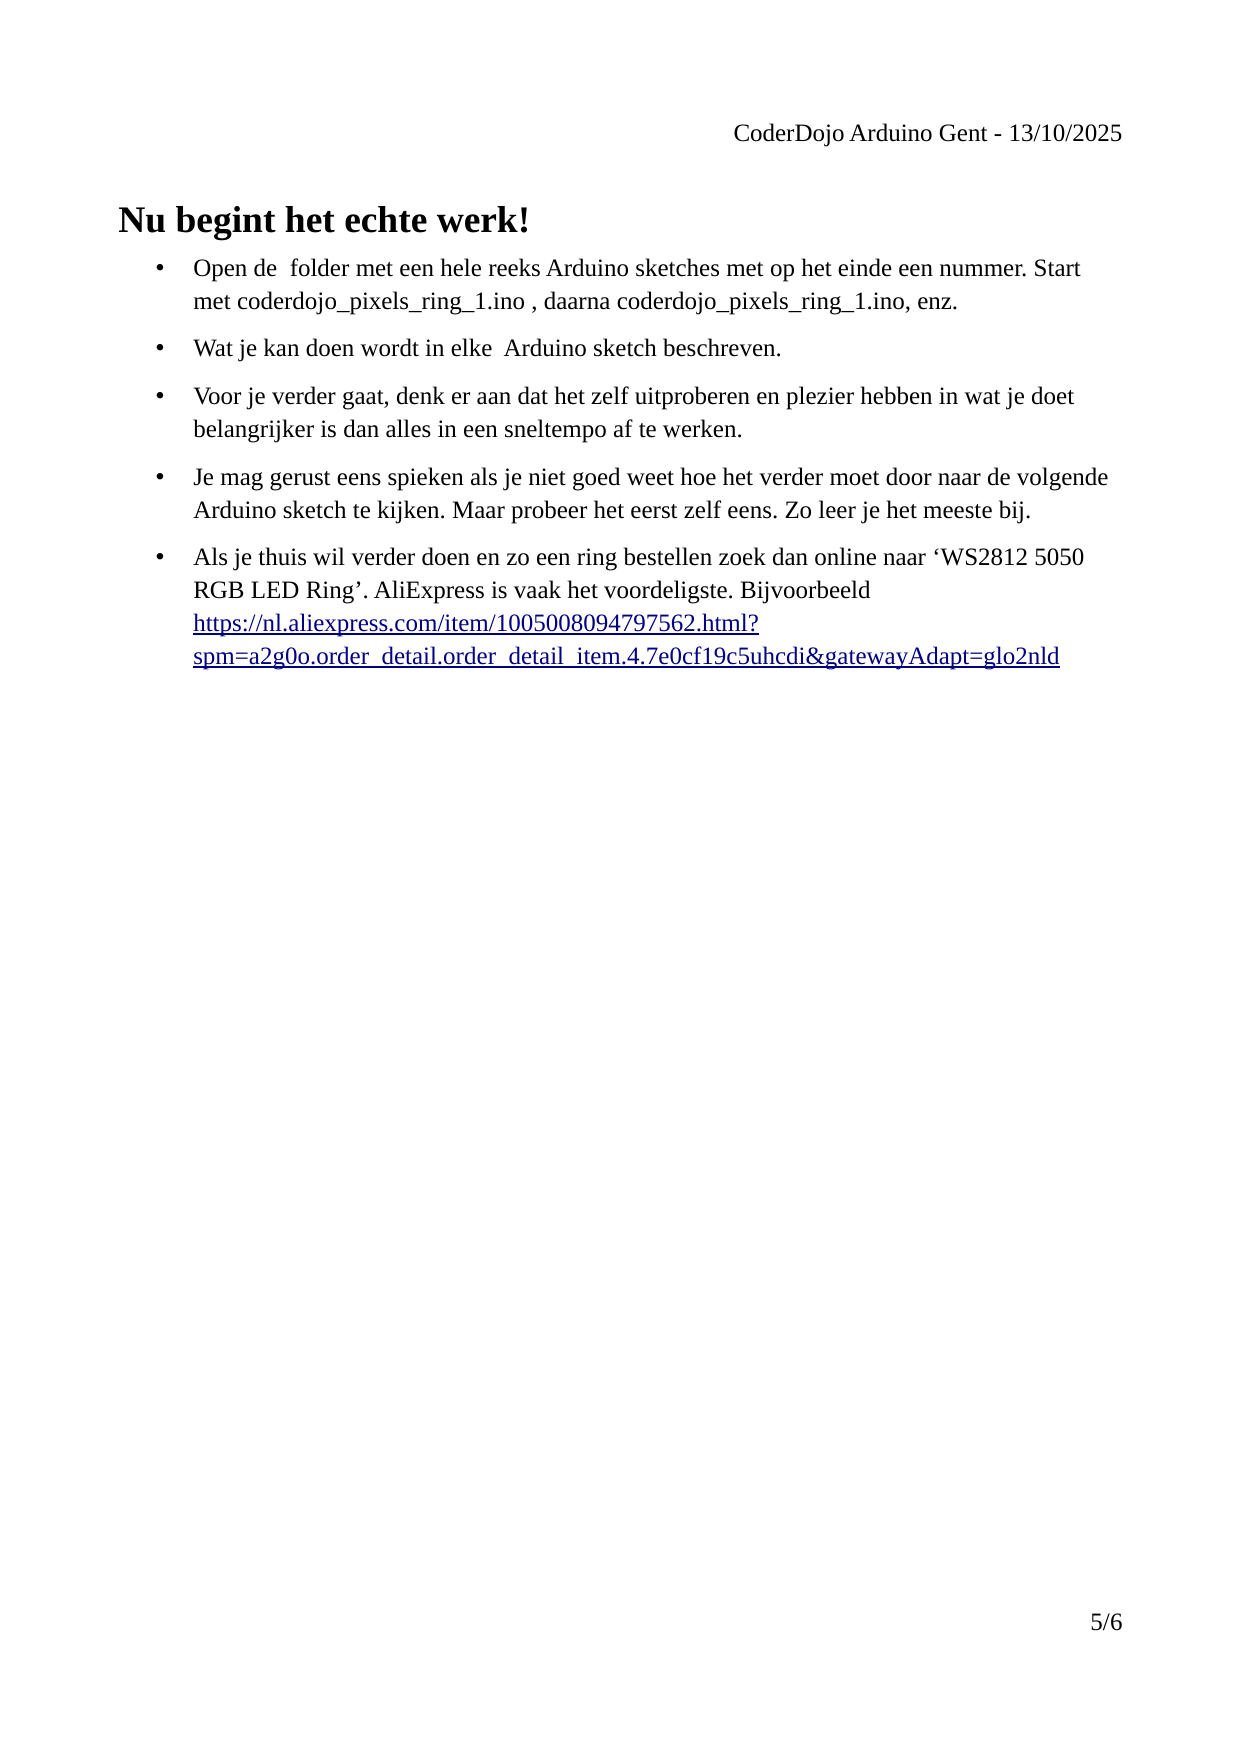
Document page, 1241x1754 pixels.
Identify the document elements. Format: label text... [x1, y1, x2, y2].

list Je mag gerust eens spieken als je niet goed weet hoe het verder moet door naar de volgende Arduino sketch te kijken. Maar probeer het eerst zelf eens. Zo leer je het meeste bij. [156, 462, 1122, 523]
list Als je thuis wil verder doen en zo een ring bestellen zoek dan online naar ‘WS2812 5050 RGB LED Ring’. AliExpress is vaak het voordeligste. Bijvoorbeeld https://nl.aliexpress.com/item/1005008094797562.html?spm=a2g0o.order_detail.order_detail_item.4.7e0cf19c5uhcdi&gatewayAdapt=glo2nld [156, 542, 1122, 670]
list Open de folder met een hele reeks Arduino sketches met op het einde een nummer. Start met coderdojo_pixels_ring_1.ino , daarna coderdojo_pixels_ring_1.ino, enz. [156, 253, 1122, 314]
list Wat je kan doen wordt in elke Arduino sketch beschreven. [156, 333, 1122, 362]
subtitle Nu begint het echte werk! [118, 197, 1122, 240]
list Voor je verder gaat, denk er aan dat het zelf uitproberen en plezier hebben in wat je doet belangrijker is dan alles in een sneltempo af te werken. [156, 381, 1122, 443]
